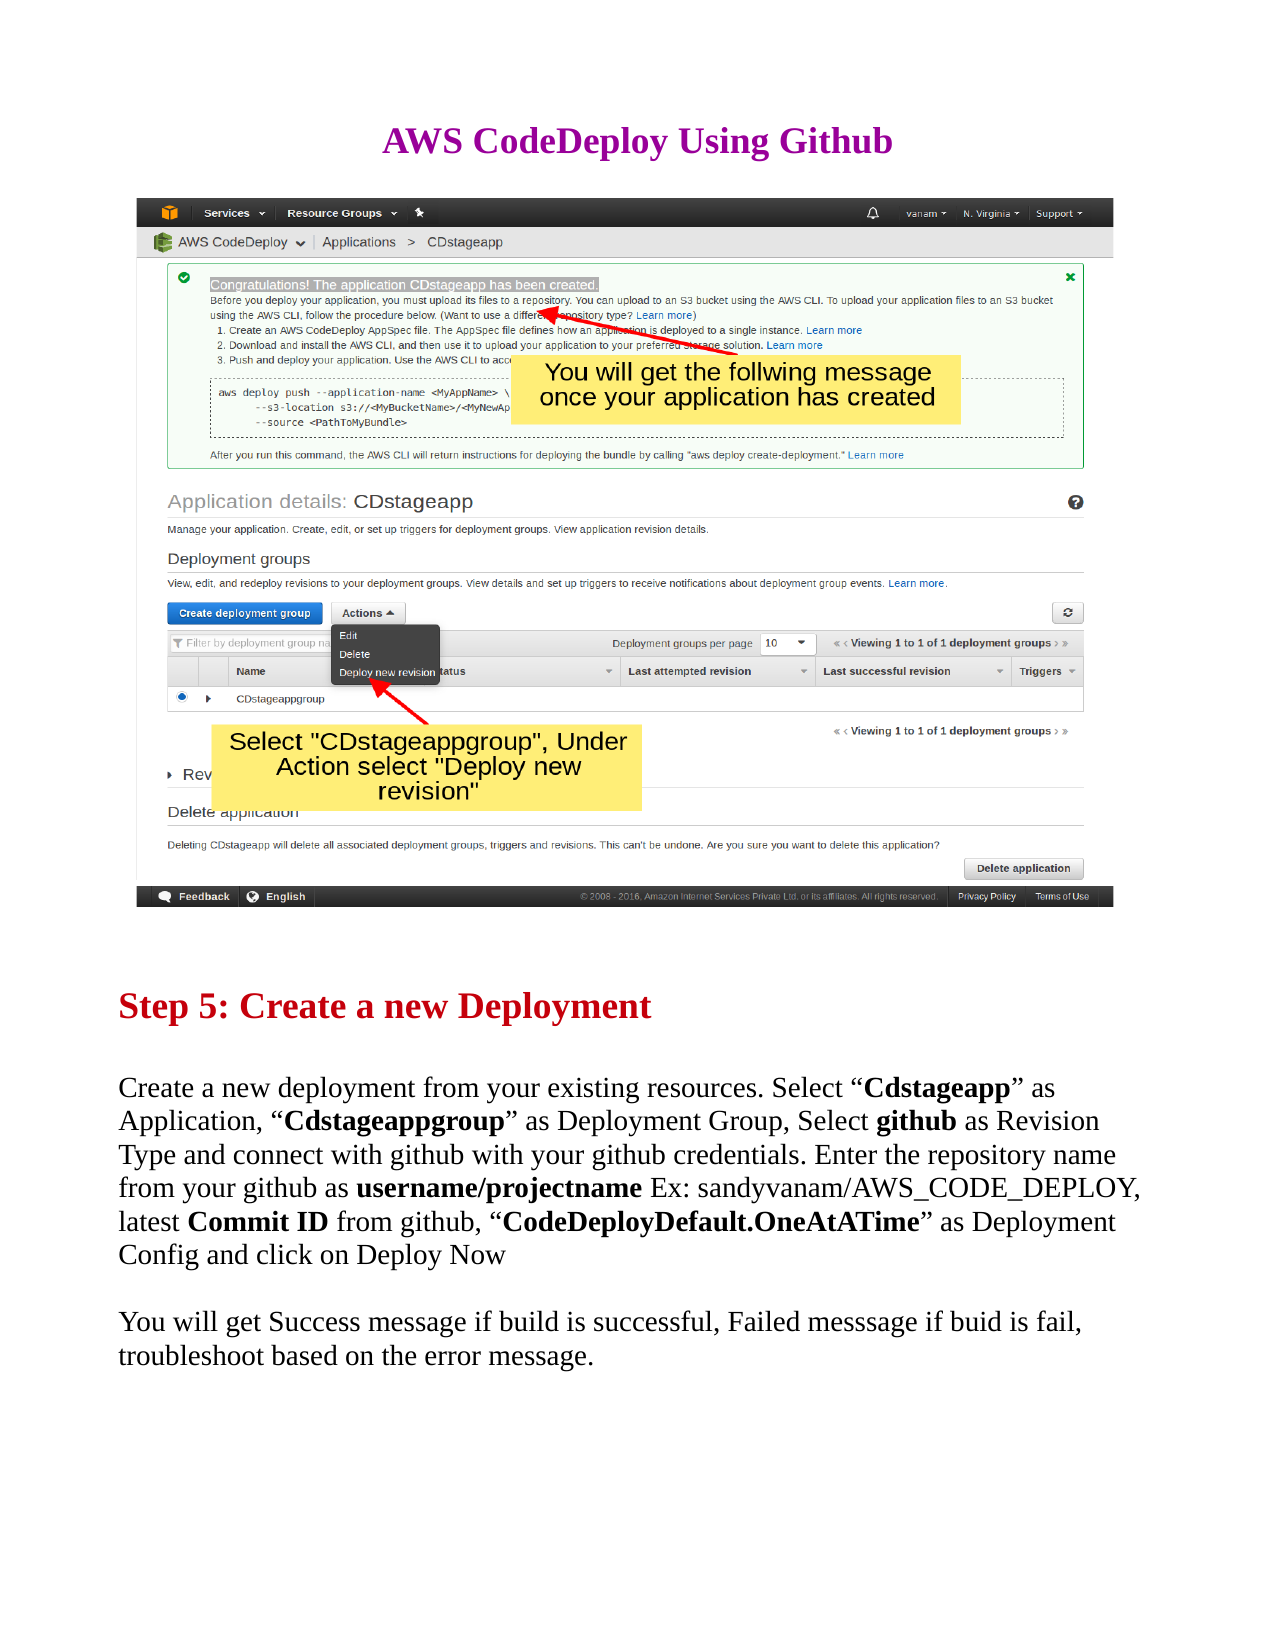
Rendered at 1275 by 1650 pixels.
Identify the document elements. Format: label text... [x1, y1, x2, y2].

text Step 5: Create a new Deployment [118, 983, 1157, 1027]
text Create a new deployment from your existing resources. Select “Cdstageapp” as Application, “Cdstageappgroup” as Deployment Group, Select github as Revision Type and connect with github with your github credentials. Enter the repository name from your github as username/projectname Ex: sandyvanam/AWS_CODE_DEPLOY, latest Commit ID from github, “CodeDeployDefault.OneAtATime” as Deployment Config and click on Deploy Now [118, 1070, 1157, 1271]
text You will get Success message if build is successful, Failed messsage if buid is fail, troubleshoot based on the error message. [118, 1304, 1157, 1372]
picture [136, 198, 1114, 907]
